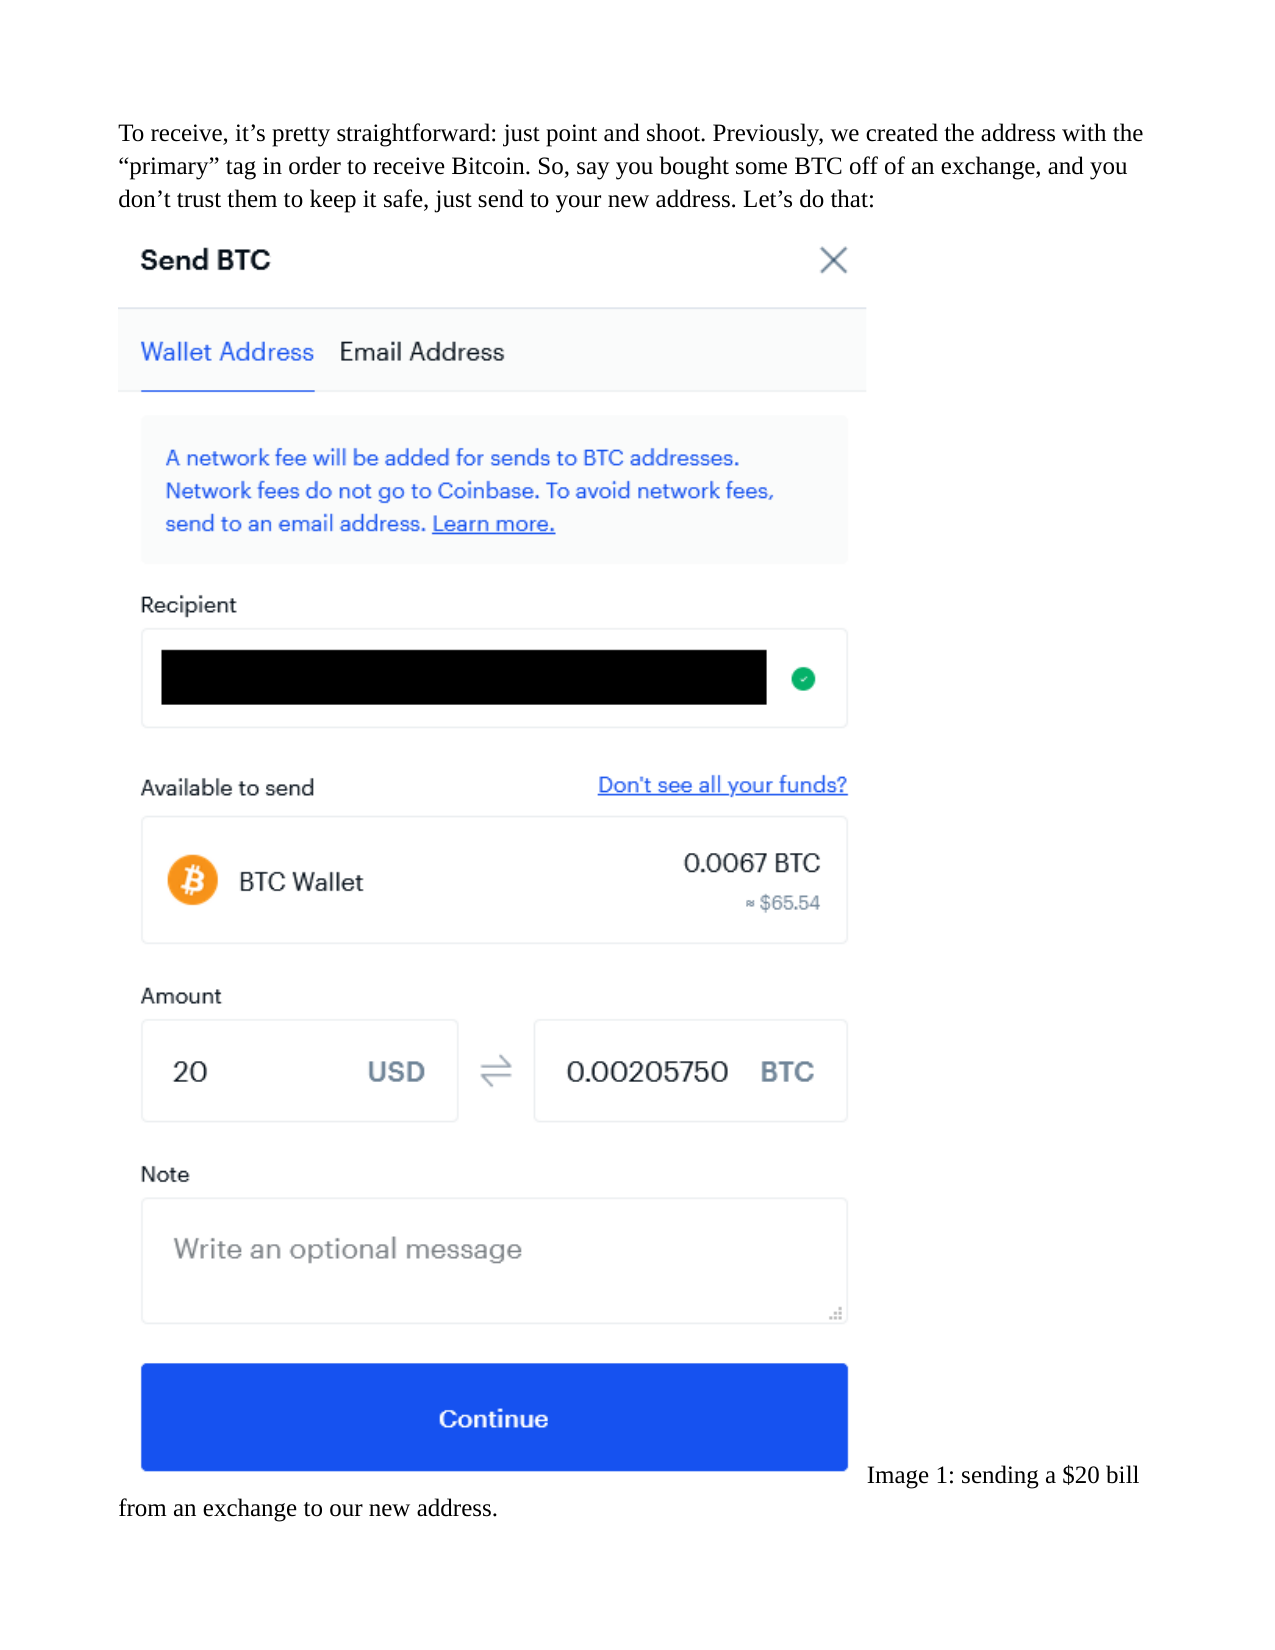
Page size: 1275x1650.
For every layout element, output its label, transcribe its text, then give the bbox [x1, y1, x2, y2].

text Image 1: sending a $20 bill from an exchange to our new address. [118, 232, 1157, 1522]
picture [118, 231, 867, 1484]
text To receive, it’s pretty straightforward: just point and shoot. Previously, we created the address with the “primary” tag in order to receive Bitcoin. So, say you bought some BTC off of an exchange, and you don’t trust them to keep it safe, just send to your new address. Let’s do that: [118, 118, 1157, 213]
